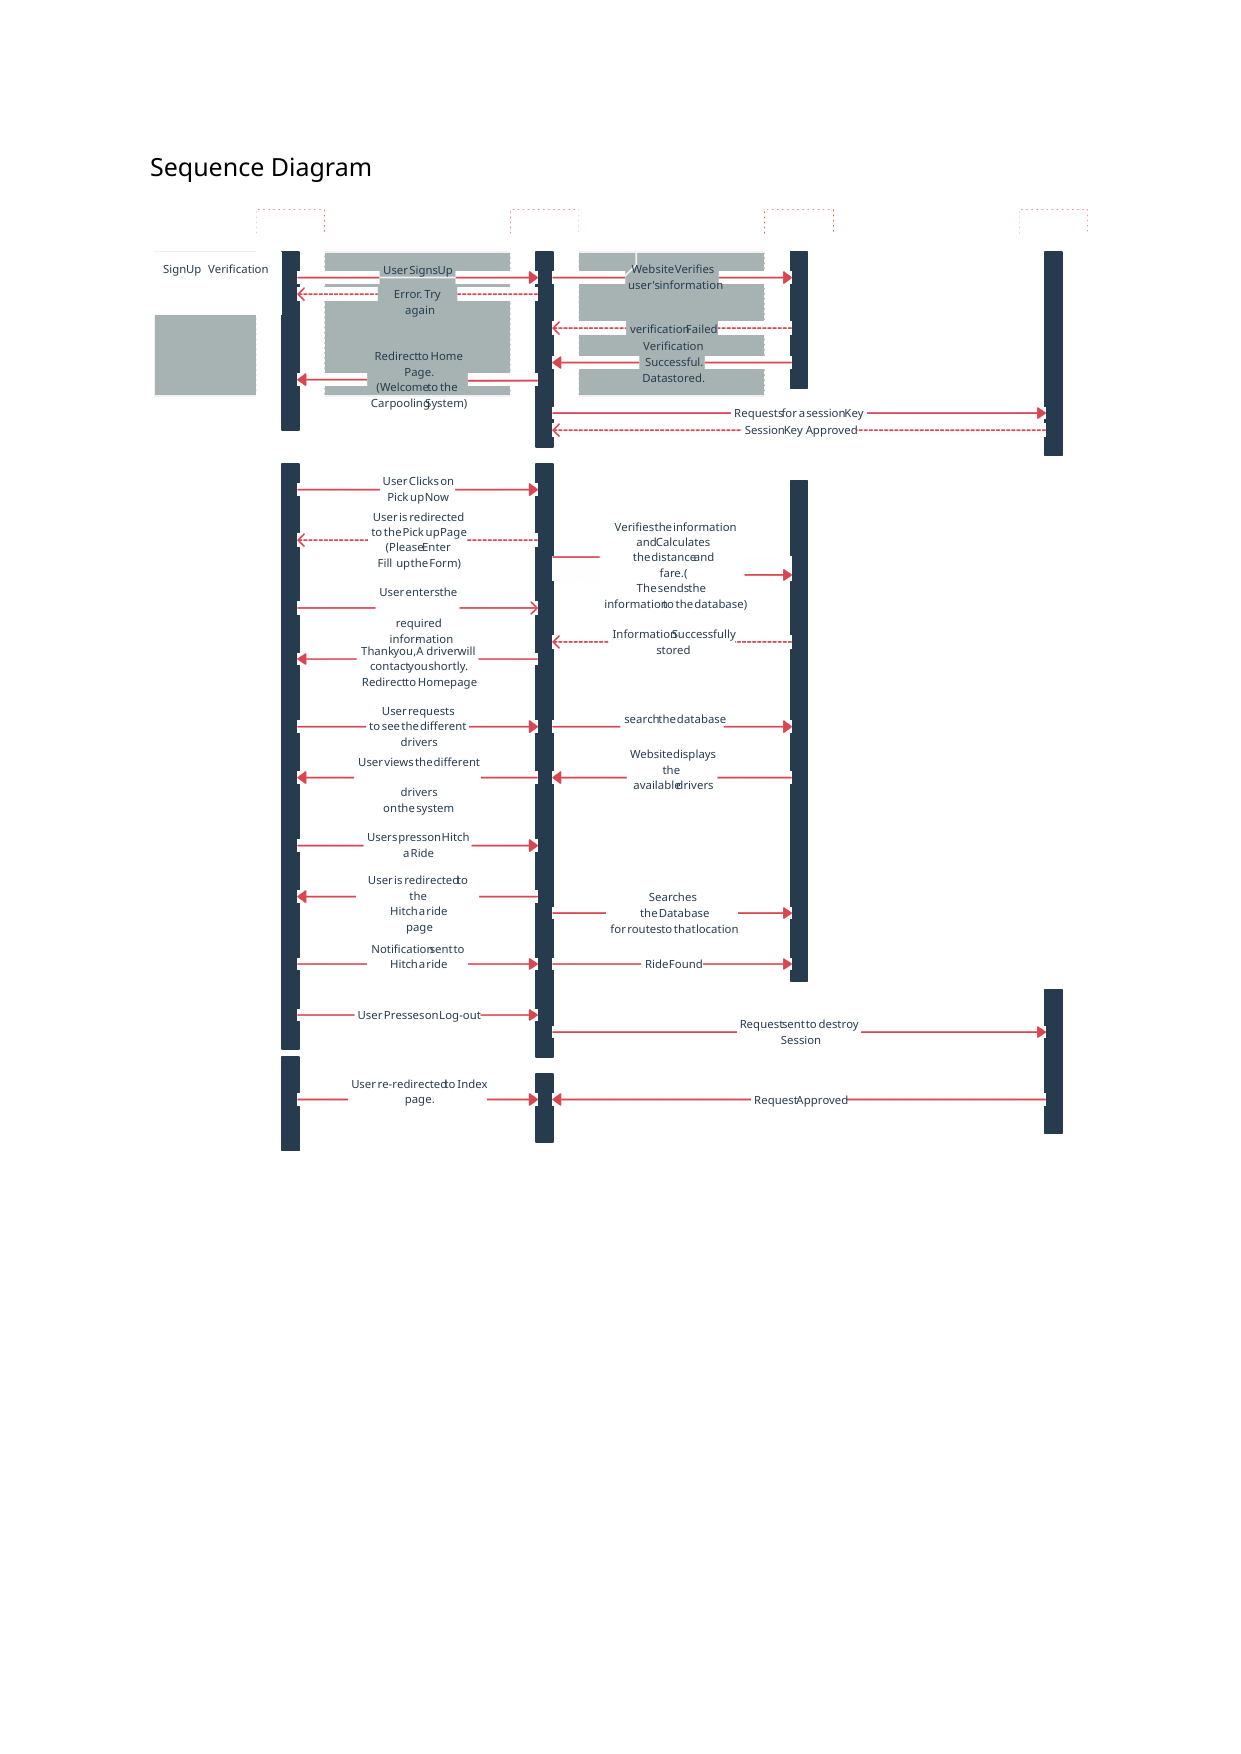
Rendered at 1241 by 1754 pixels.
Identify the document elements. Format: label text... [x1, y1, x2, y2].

text Sequence Diagram [150, 150, 1090, 184]
